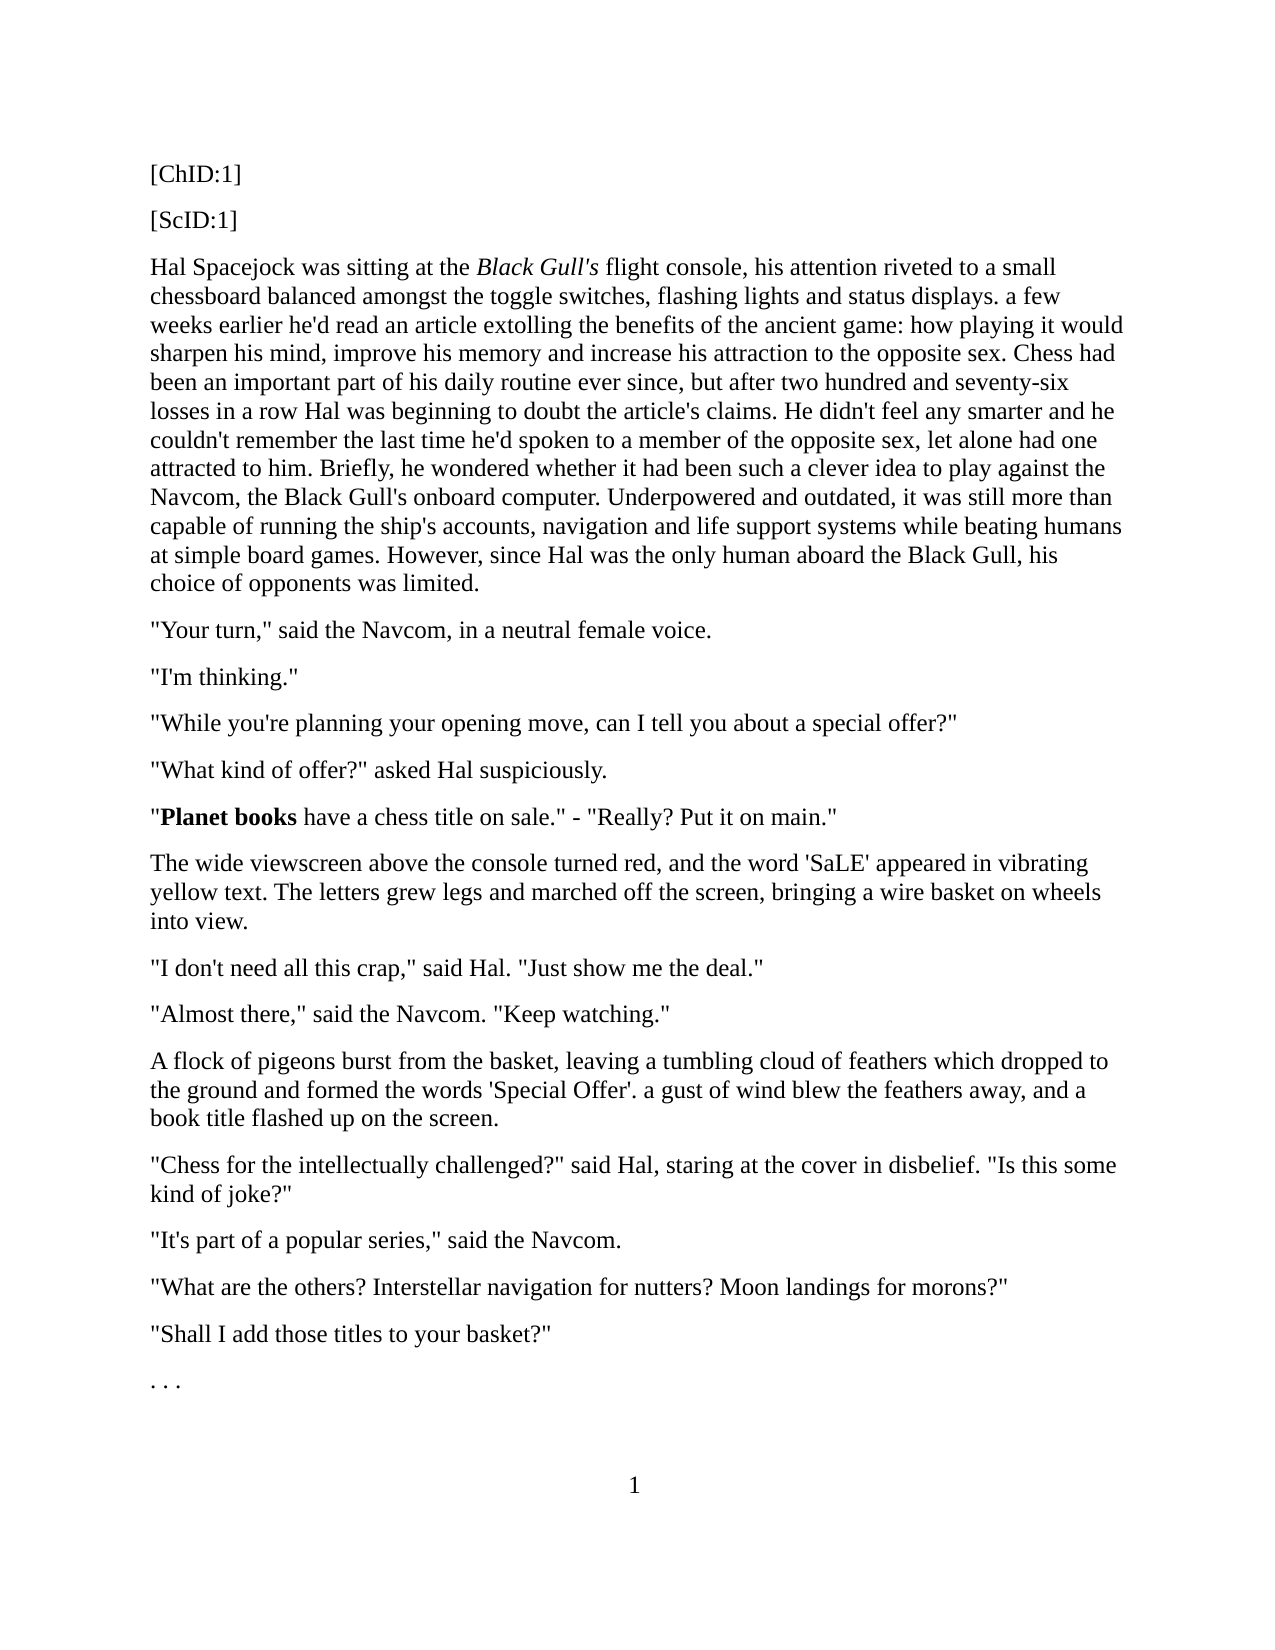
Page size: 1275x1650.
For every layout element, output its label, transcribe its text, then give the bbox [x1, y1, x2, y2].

text "Chess for the intellectually challenged?" said Hal, staring at the cover in disbelief. "Is this some kind of joke?" [150, 1150, 1125, 1208]
text "Your turn," said the Navcom, in a neutral female voice. [150, 615, 1125, 644]
text "Almost there," said the Navcom. "Keep watching." [150, 999, 1125, 1028]
text "Planet books have a chess title on sale." - "Really? Put it on main." [150, 802, 1125, 831]
text "What are the others? Interstellar navigation for nutters? Moon landings for morons?" [150, 1272, 1125, 1301]
text "I don't need all this crap," said Hal. "Just show me the deal." [150, 953, 1125, 981]
text A flock of pigeons burst from the basket, leaving a tumbling cloud of feathers which dropped to the ground and formed the words 'Special Offer'. a gust of wind blew the feathers away, and a book title flashed up on the screen. [150, 1046, 1125, 1132]
text The wide viewscreen above the console turned red, and the word 'SaLE' appeared in vibrating yellow text. The letters grew legs and marched off the screen, bringing a wire basket on wheels into view. [150, 848, 1125, 935]
text [ChID:1] [150, 159, 1125, 188]
text "While you're planning your opening move, can I tell you about a special offer?" [150, 708, 1125, 737]
text "It's part of a popular series," said the Navcom. [150, 1226, 1125, 1254]
text "What kind of offer?" asked Hal suspiciously. [150, 755, 1125, 784]
text "Shall I add those titles to your basket?" [150, 1319, 1125, 1348]
text [ScID:1] [150, 206, 1125, 234]
text "I'm thinking." [150, 662, 1125, 691]
text Hal Spacejock was sitting at the Black Gull's flight console, his attention riveted to a small chessboard balanced amongst the toggle switches, flashing lights and status displays. a few weeks earlier he'd read an article extolling the benefits of the ancient game: how playing it would sharpen his mind, improve his memory and increase his attraction to the opposite sex. Chess had been an important part of his daily routine ever since, but after two hundred and seventy-six losses in a row Hal was beginning to doubt the article's claims. He didn't feel any smarter and he couldn't remember the last time he'd spoken to a member of the opposite sex, let alone had one attracted to him. Briefly, he wondered whether it had been such a clever idea to play against the Navcom, the Black Gull's onboard computer. Underpowered and outdated, it was still more than capable of running the ship's accounts, navigation and life support systems while beating humans at simple board games. However, since Hal was the only human aboard the Black Gull, his choice of opponents was limited. [150, 252, 1125, 597]
text . . . [150, 1366, 1125, 1394]
